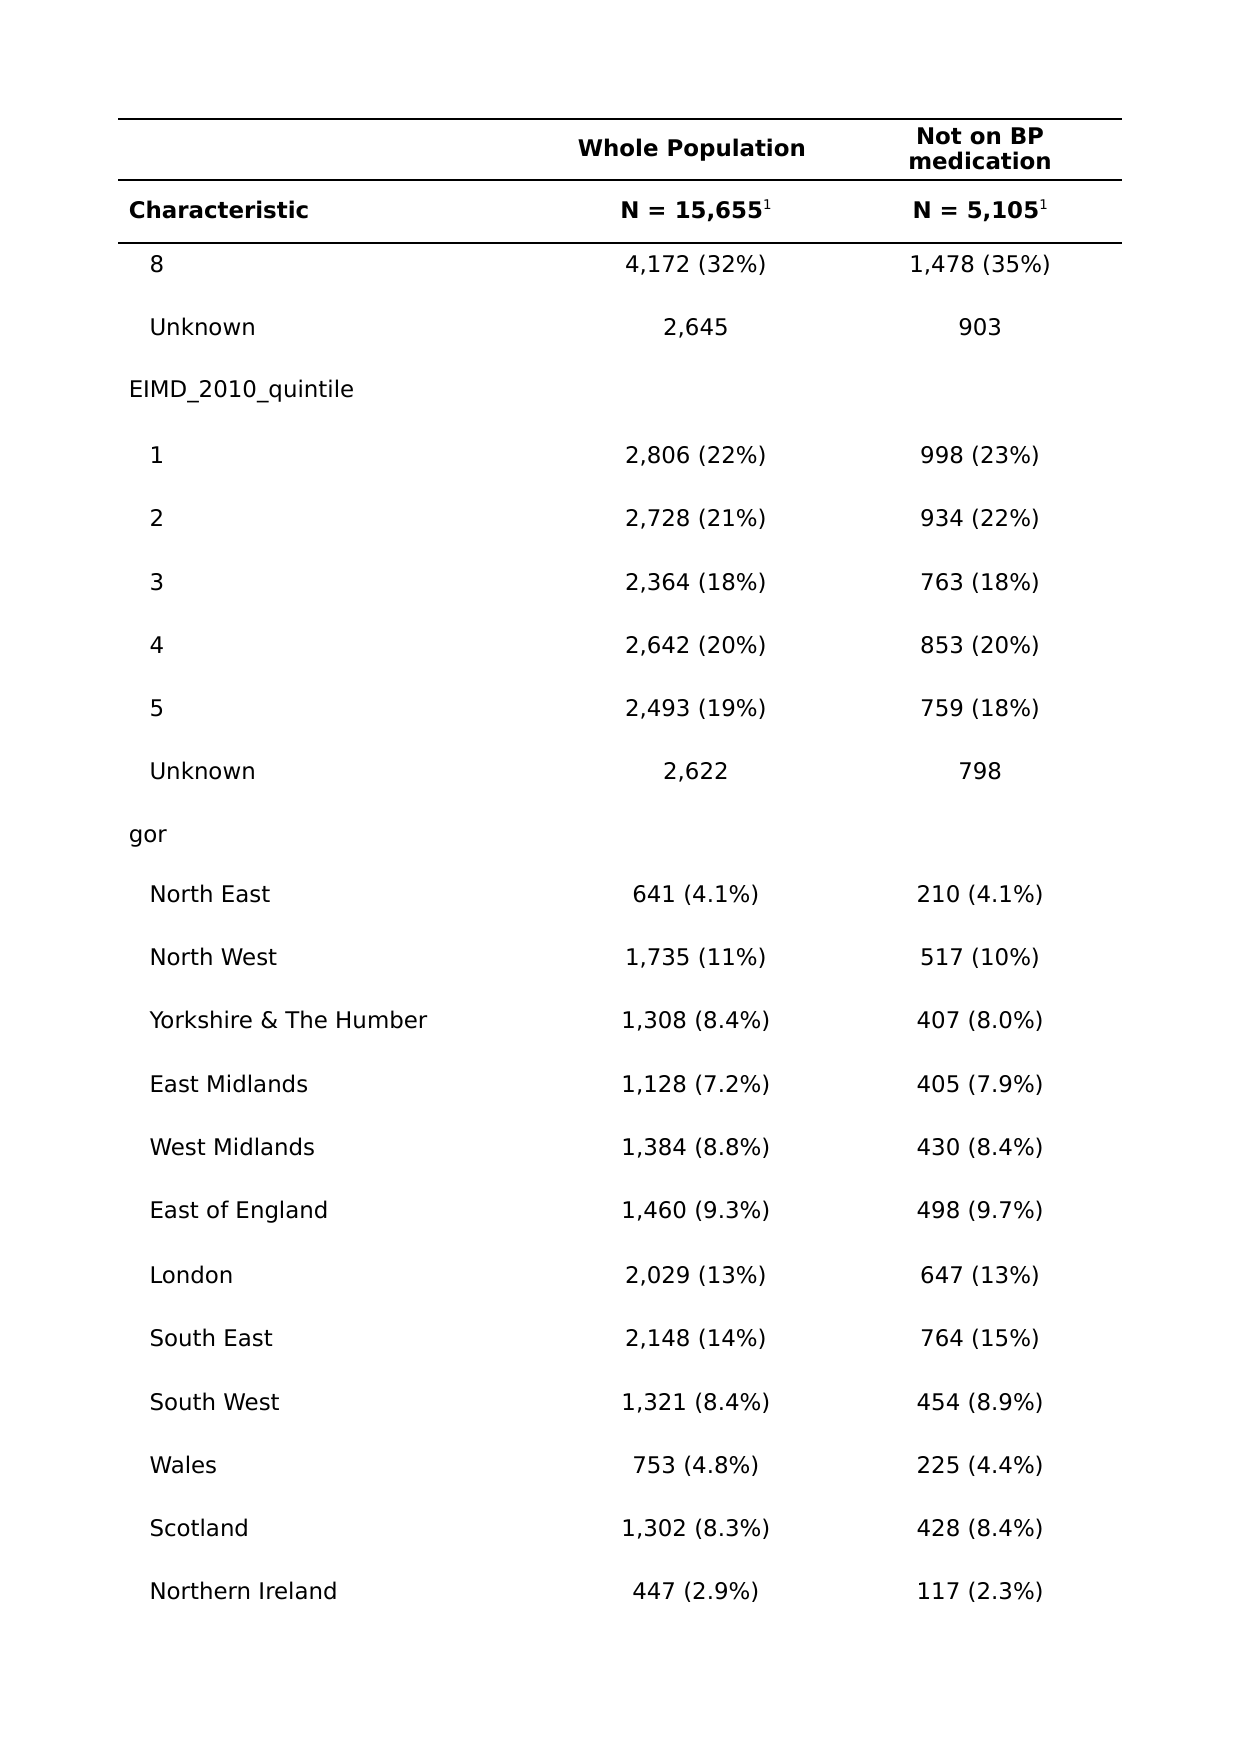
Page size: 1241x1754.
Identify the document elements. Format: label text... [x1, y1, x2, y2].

table_cell 428 (8.4%) [838, 1506, 1122, 1569]
table_cell 8 [118, 244, 554, 305]
table_cell 753 (4.8%) [554, 1443, 838, 1506]
table_cell Characteristic [118, 181, 554, 242]
table_cell 2,642 (20%) [554, 623, 838, 686]
table_cell 2,645 [554, 305, 838, 367]
table_cell Scotland [118, 1506, 554, 1569]
table_cell 998 (23%) [838, 433, 1122, 496]
table_cell 759 (18%) [838, 686, 1122, 749]
table_cell 225 (4.4%) [838, 1443, 1122, 1506]
table_cell 498 (9.7%) [838, 1188, 1122, 1253]
table_cell 798 [838, 749, 1122, 812]
table_cell 117 (2.3%) [838, 1569, 1122, 1633]
table_cell 4,172 (32%) [554, 244, 838, 305]
table_header [118, 120, 554, 179]
table_cell 647 (13%) [838, 1253, 1122, 1316]
table_cell 2,728 (21%) [554, 496, 838, 559]
table_cell East of England [118, 1188, 554, 1253]
table_cell Unknown [118, 749, 554, 812]
table_cell 5 [118, 686, 554, 749]
table_cell 853 (20%) [838, 623, 1122, 686]
table_cell 1,478 (35%) [838, 244, 1122, 305]
table_cell West Midlands [118, 1125, 554, 1188]
table_cell 2,493 (19%) [554, 686, 838, 749]
table_cell 1,128 (7.2%) [554, 1062, 838, 1125]
table_header Whole Population [554, 120, 838, 179]
table_cell 2,622 [554, 749, 838, 812]
table_cell 407 (8.0%) [838, 999, 1122, 1062]
table_cell South East [118, 1316, 554, 1380]
table_cell South West [118, 1380, 554, 1443]
table_cell N = 15,6551 [554, 181, 838, 242]
table_cell 405 (7.9%) [838, 1062, 1122, 1125]
table_cell Northern Ireland [118, 1569, 554, 1633]
table_cell [838, 368, 1122, 433]
table_cell 517 (10%) [838, 935, 1122, 998]
table_cell 903 [838, 305, 1122, 367]
table_cell N = 5,1051 [838, 181, 1122, 242]
table_cell 2,364 (18%) [554, 560, 838, 623]
table_cell Yorkshire & The Humber [118, 999, 554, 1062]
table_cell [554, 812, 838, 872]
table_cell [838, 812, 1122, 872]
table_cell 1,460 (9.3%) [554, 1188, 838, 1253]
table_cell 447 (2.9%) [554, 1569, 838, 1633]
table_cell Wales [118, 1443, 554, 1506]
table_cell Unknown [118, 305, 554, 367]
table_cell 3 [118, 560, 554, 623]
table_cell 2,029 (13%) [554, 1253, 838, 1316]
table_cell gor [118, 812, 554, 872]
table_cell 641 (4.1%) [554, 872, 838, 935]
table_cell 430 (8.4%) [838, 1125, 1122, 1188]
table_cell 2,806 (22%) [554, 433, 838, 496]
table_cell East Midlands [118, 1062, 554, 1125]
table_cell EIMD_2010_quintile [118, 368, 554, 433]
table_cell North West [118, 935, 554, 998]
table_cell 1,302 (8.3%) [554, 1506, 838, 1569]
table_cell 1,384 (8.8%) [554, 1125, 838, 1188]
table_cell North East [118, 872, 554, 935]
table_cell 763 (18%) [838, 560, 1122, 623]
table_header Not on BP medication [838, 120, 1122, 179]
table_cell London [118, 1253, 554, 1316]
table_cell [554, 368, 838, 433]
table_cell 1 [118, 433, 554, 496]
table_cell 764 (15%) [838, 1316, 1122, 1380]
table_cell 1,735 (11%) [554, 935, 838, 998]
table_cell 2 [118, 496, 554, 559]
table_cell 4 [118, 623, 554, 686]
table_cell 1,308 (8.4%) [554, 999, 838, 1062]
table_cell 210 (4.1%) [838, 872, 1122, 935]
table_cell 454 (8.9%) [838, 1380, 1122, 1443]
table_cell 1,321 (8.4%) [554, 1380, 838, 1443]
table_cell 934 (22%) [838, 496, 1122, 559]
table_cell 2,148 (14%) [554, 1316, 838, 1380]
